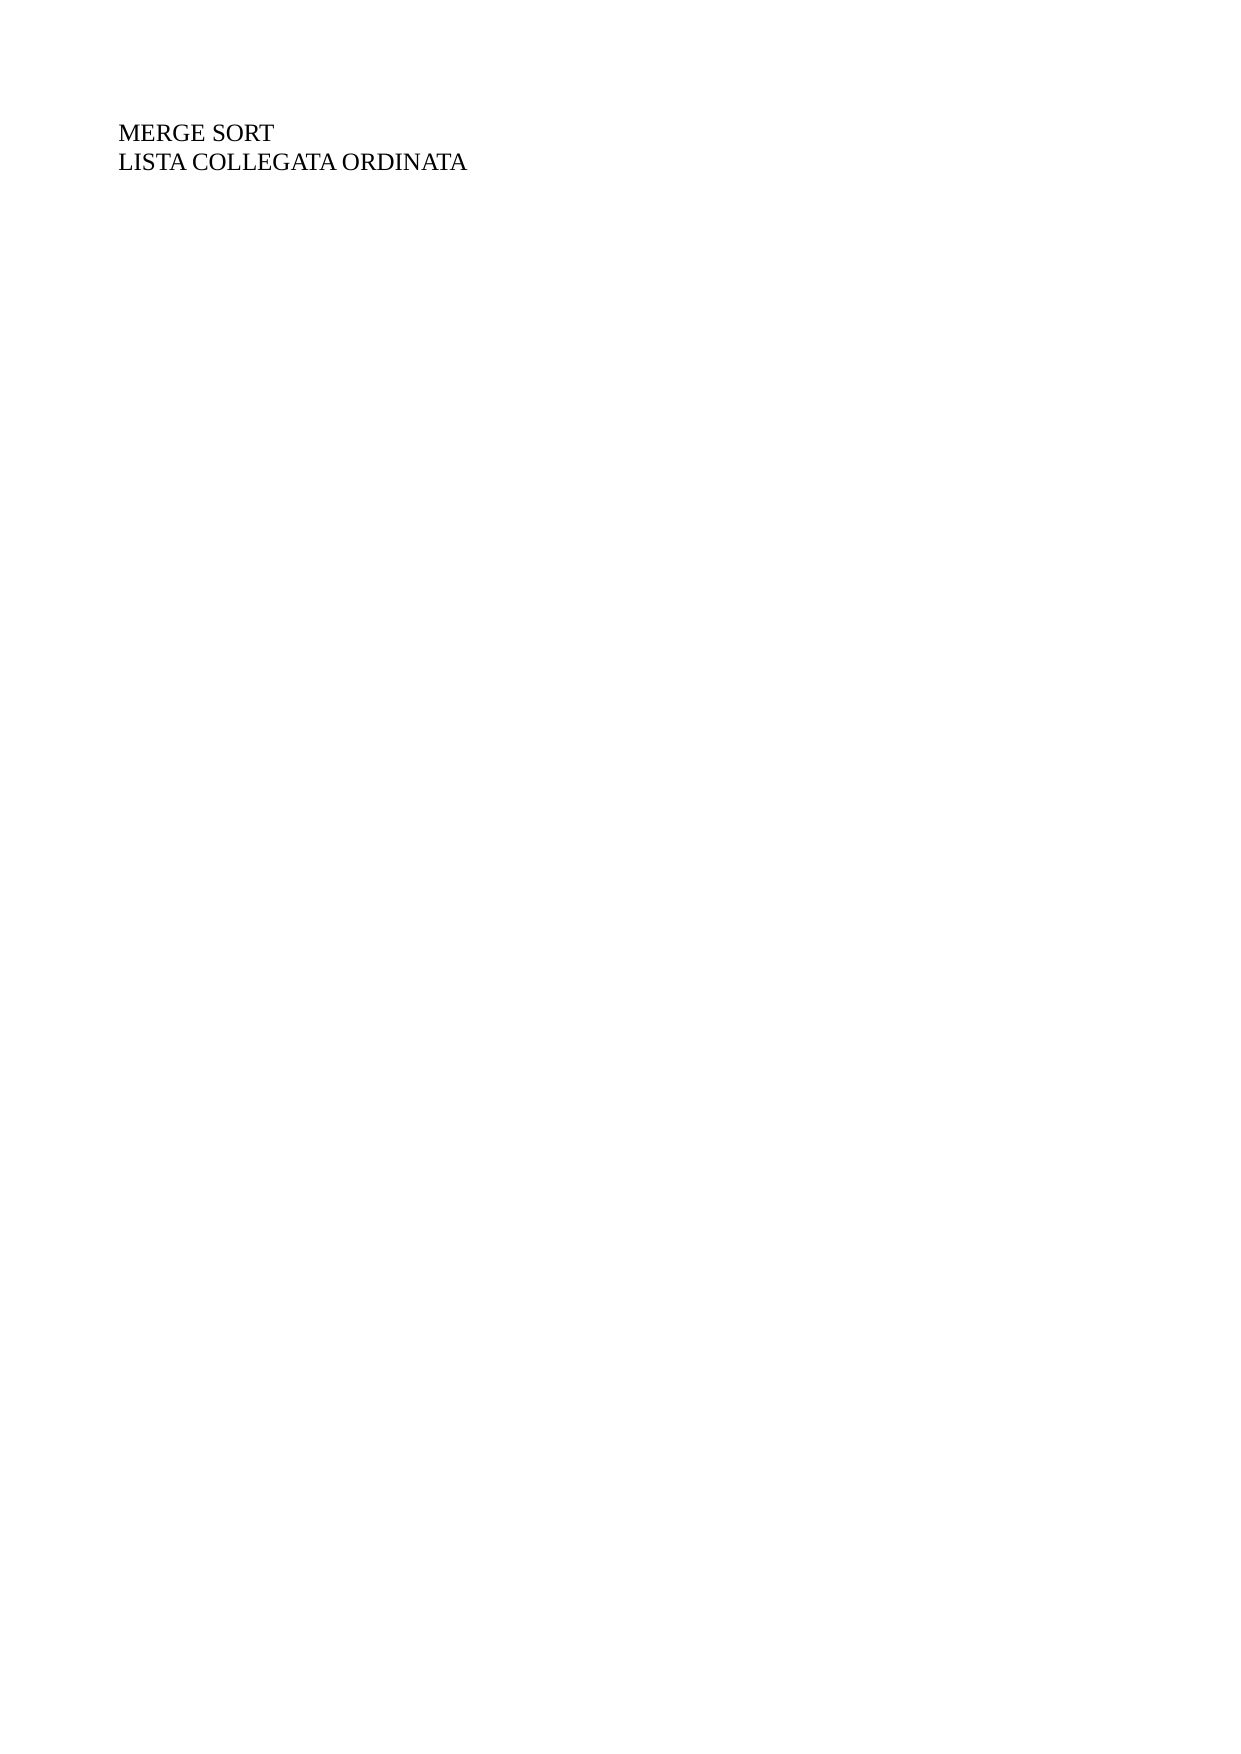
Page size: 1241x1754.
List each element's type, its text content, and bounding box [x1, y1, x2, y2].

text LISTA COLLEGATA ORDINATA [118, 147, 1122, 176]
text MERGE SORT [118, 118, 1122, 147]
